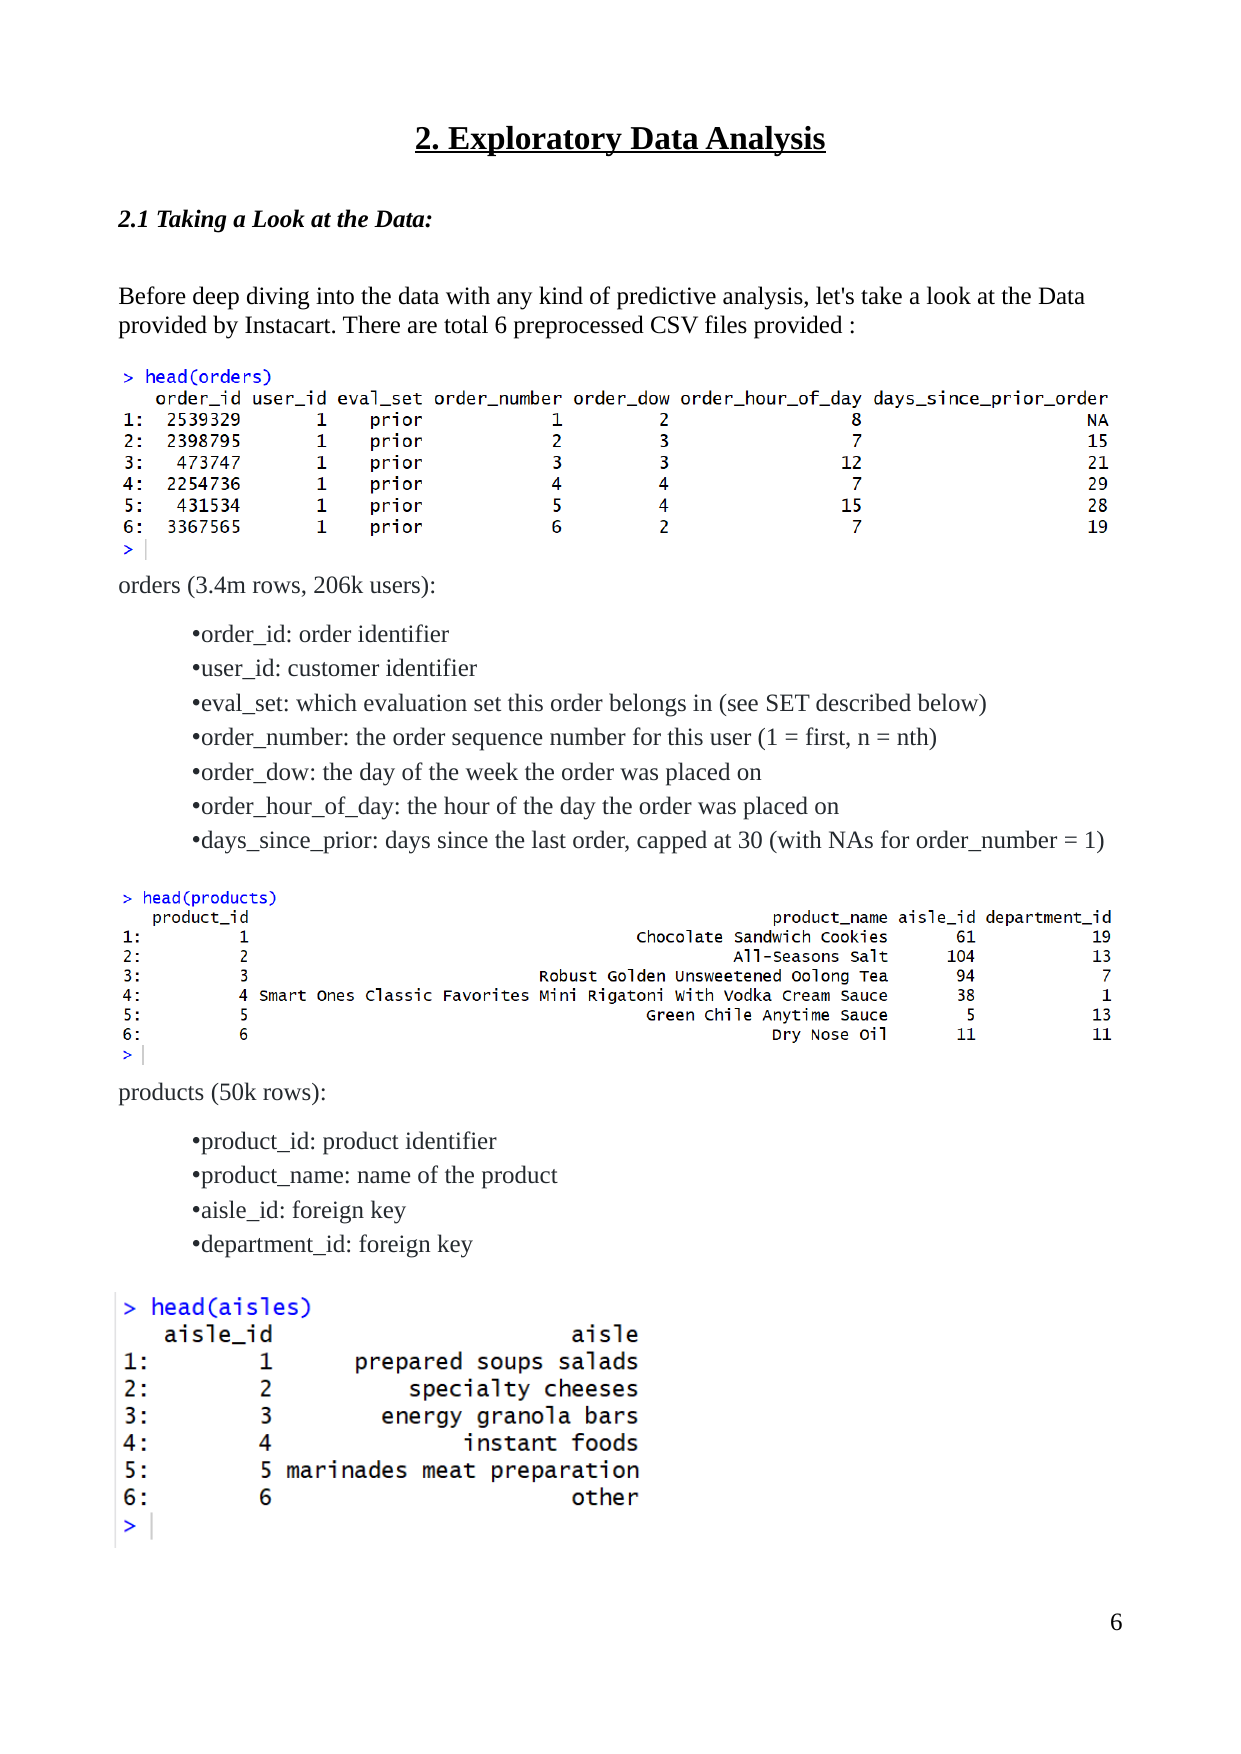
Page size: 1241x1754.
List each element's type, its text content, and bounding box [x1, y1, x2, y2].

text products (50k rows): [118, 1072, 1122, 1106]
text Before deep diving into the data with any kind of predictive analysis, let's take a look at the Data provided by Instacart. There are total 6 preprocessed CSV files provided : [118, 281, 1122, 338]
list product_id: product identifier [118, 1126, 1122, 1155]
list eval_set: which evaluation set this order belongs in (see SET described below) [118, 688, 1122, 716]
list order_hour_of_day: the hour of the day the order was placed on [118, 791, 1122, 820]
list days_since_prior: days since the last order, capped at 30 (with NAs for order_number = 1) [118, 826, 1122, 854]
list user_id: customer identifier [118, 653, 1122, 682]
picture [118, 367, 1123, 564]
text 2. Exploratory Data Analysis [118, 118, 1122, 156]
list order_dow: the day of the week the order was placed on [118, 757, 1122, 785]
picture [118, 888, 1123, 1072]
list product_name: name of the product [118, 1161, 1122, 1189]
list order_id: order identifier [118, 619, 1122, 647]
picture [114, 1292, 654, 1548]
list department_id: foreign key [118, 1229, 1122, 1258]
list order_number: the order sequence number for this user (1 = first, n = nth) [118, 722, 1122, 751]
text 2.1 Taking a Look at the Data: [118, 204, 1122, 233]
text orders (3.4m rows, 206k users): [118, 564, 1122, 598]
list aisle_id: foreign key [118, 1195, 1122, 1224]
